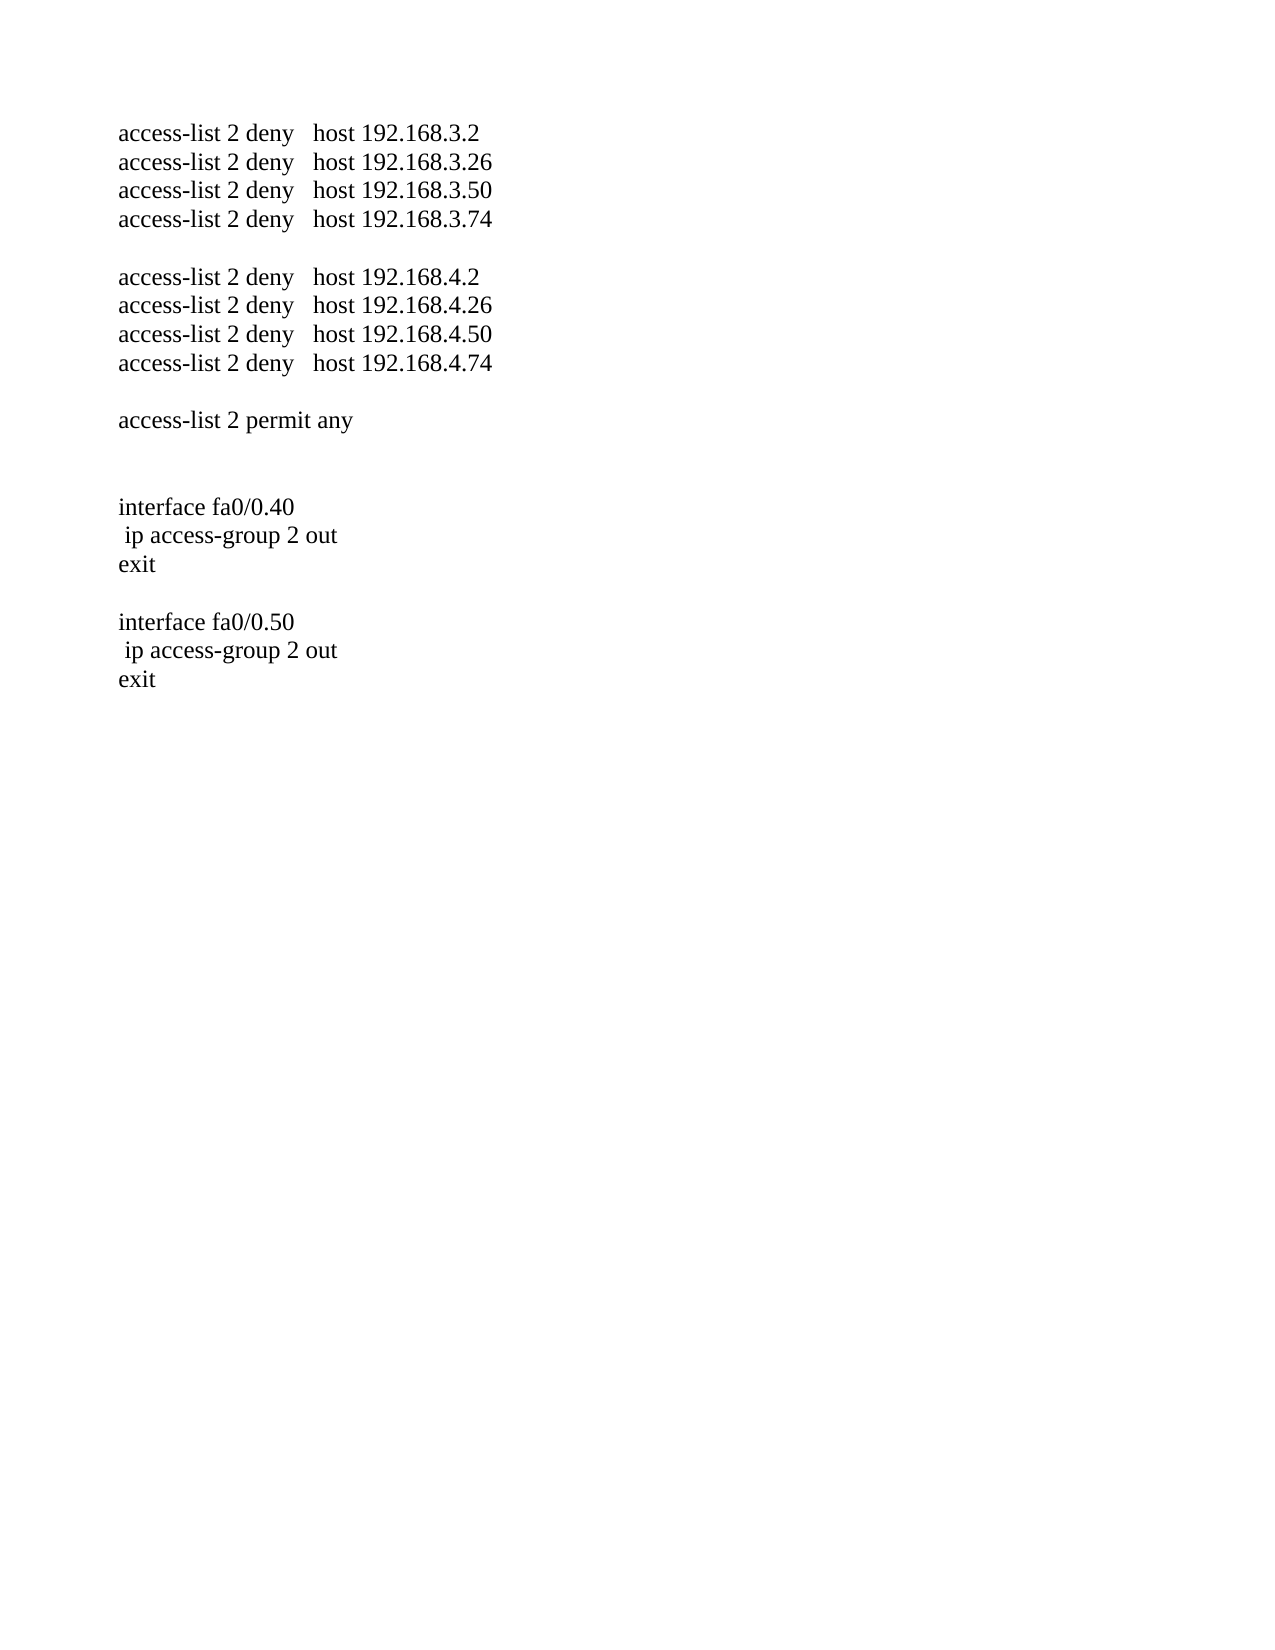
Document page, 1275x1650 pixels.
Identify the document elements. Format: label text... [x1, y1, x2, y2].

text interface fa0/0.40 ip access-group 2 out exit interface fa0/0.50 ip access-group 2 out exit [118, 492, 1157, 722]
text access-list 2 deny host 192.168.3.2 access-list 2 deny host 192.168.3.26 access-list 2 deny host 192.168.3.50 access-list 2 deny host 192.168.3.74 access-list 2 deny host 192.168.4.2 access-list 2 deny host 192.168.4.26 access-list 2 deny host 192.168.4.50 access-list 2 deny host 192.168.4.74 access-list 2 permit any [118, 118, 1157, 463]
